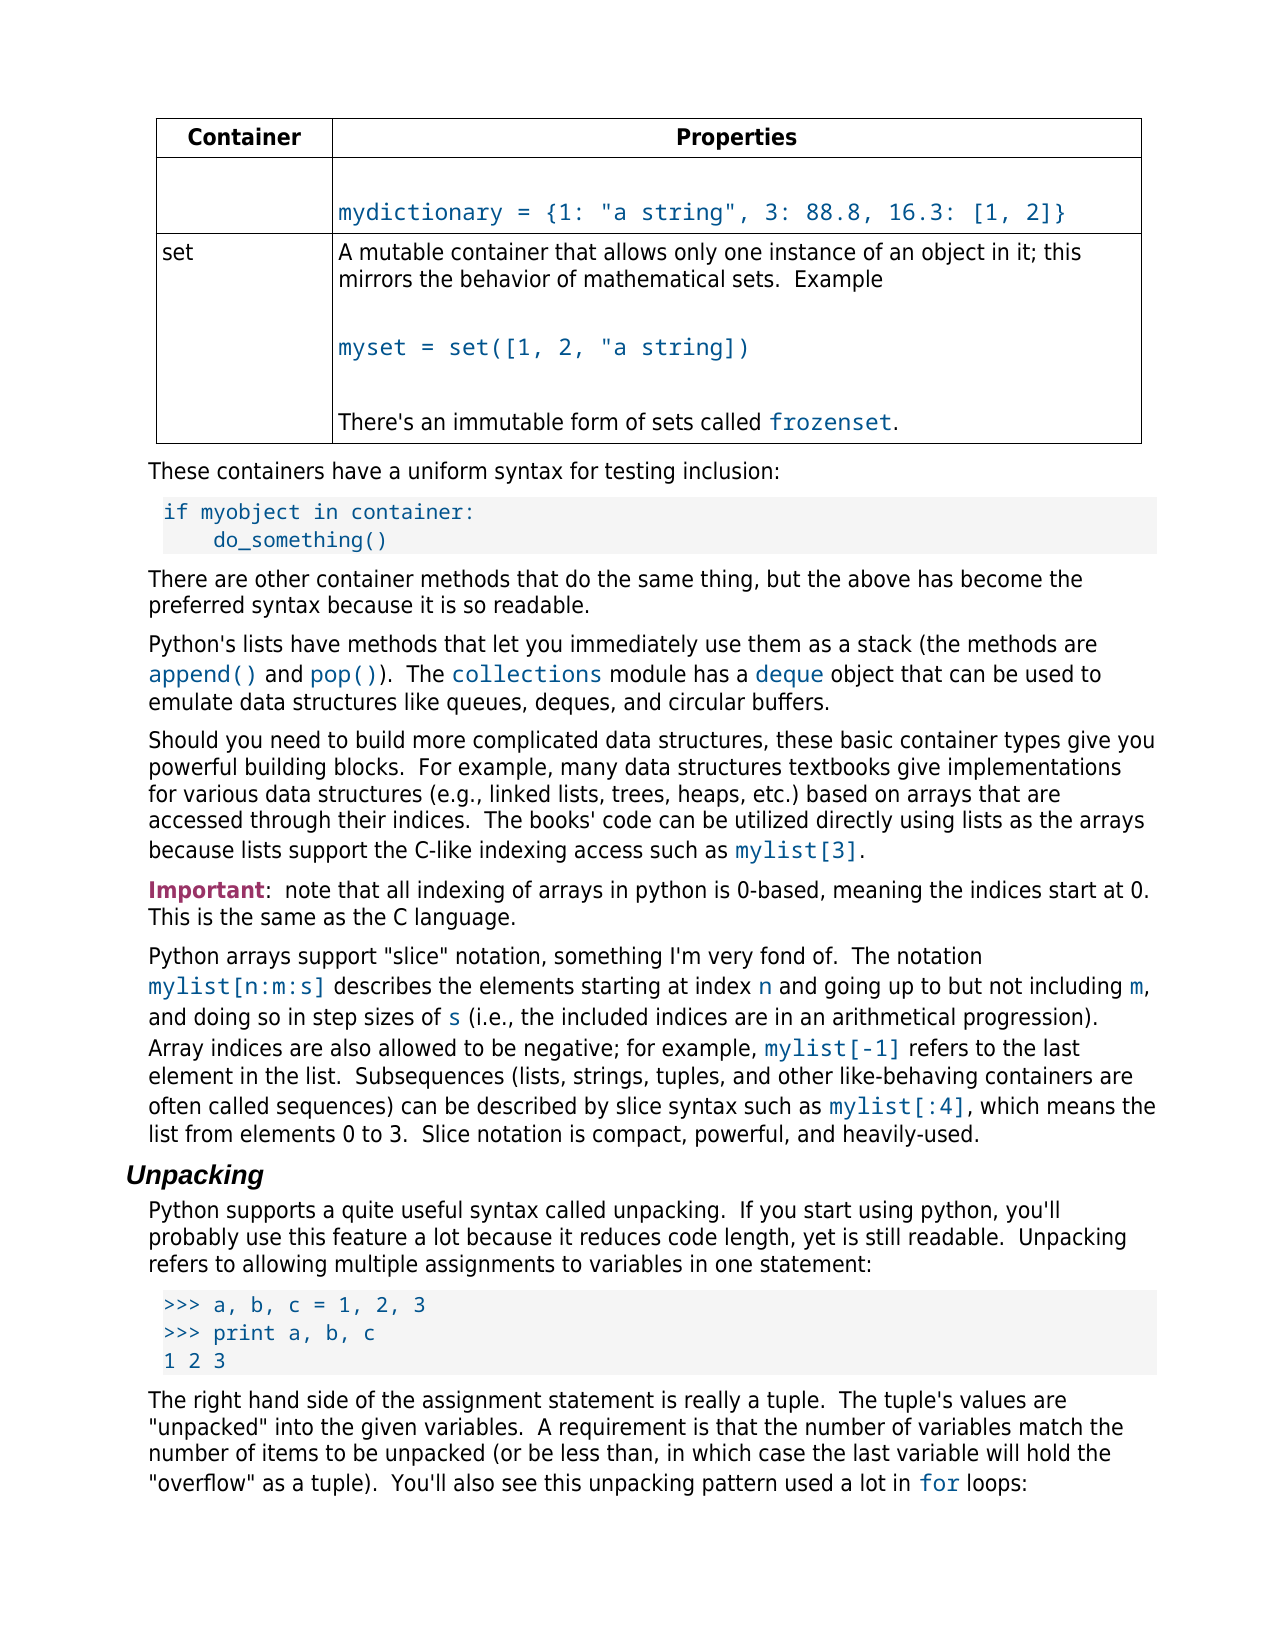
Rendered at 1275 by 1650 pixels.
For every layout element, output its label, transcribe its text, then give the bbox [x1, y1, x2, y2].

table_header Properties [333, 119, 1141, 157]
subtitle Unpacking [126, 1160, 1157, 1190]
table_cell mydictionary = {1: "a string", 3: 88.8, 16.3: [1, 2]} [333, 158, 1141, 233]
text There are other container methods that do the same thing, but the above has become the preferred syntax because it is so readable. [148, 566, 1157, 619]
text These containers have a uniform syntax for testing inclusion: [148, 458, 1157, 485]
table_header Container [157, 119, 332, 157]
text Python arrays support "slice" notation, something I'm very fond of. The notation mylist[n:m:s] describes the elements starting at index n and going up to but not including m, and doing so in step sizes of s (i.e., the included indices are in an arithmetical progression). Array indices are also allowed to be negative; for example, mylist[-1] refers to the last element in the list. Subsequences (lists, strings, tuples, and other like-behaving containers are often called sequences) can be described by slice syntax such as mylist[:4], which means the list from elements 0 to 3. Slice notation is compact, powerful, and heavily-used. [148, 943, 1157, 1148]
text >>> print a, b, c [163, 1318, 1157, 1347]
text if myobject in container: [163, 497, 1157, 525]
text Important: note that all indexing of arrays in python is 0-based, meaning the indices start at 0. This is the same as the C language. [148, 878, 1157, 931]
table_cell [157, 158, 332, 233]
text 1 2 3 [163, 1347, 1157, 1375]
text The right hand side of the assignment statement is really a tuple. The tuple's values are "unpacked" into the given variables. A requirement is that the number of variables match the number of items to be unpacked (or be less than, in which case the last variable will hold the "overflow" as a tuple). You'll also see this unpacking pattern used a lot in for loops: [148, 1387, 1157, 1498]
table_cell A mutable container that allows only one instance of an object in it; this mirrors the behavior of mathematical sets. Example myset = set([1, 2, "a string]) There's an immutable form of sets called frozenset. [333, 234, 1141, 443]
table_cell set [157, 234, 332, 443]
text >>> a, b, c = 1, 2, 3 [163, 1290, 1157, 1318]
text Python's lists have methods that let you immediately use them as a stack (the methods are append() and pop()). The collections module has a deque object that can be used to emulate data structures like queues, deques, and circular buffers. [148, 631, 1157, 716]
text Should you need to build more complicated data structures, these basic container types give you powerful building blocks. For example, many data structures textbooks give implementations for various data structures (e.g., linked lists, trees, heaps, etc.) based on arrays that are accessed through their indices. The books' code can be utilized directly using lists as the arrays because lists support the C-like indexing access such as mylist[3]. [148, 728, 1157, 866]
text do_something() [163, 525, 1157, 554]
text Python supports a quite useful syntax called unpacking. If you start using python, you'll probably use this feature a lot because it reduces code length, yet is still readable. Unpacking refers to allowing multiple assignments to variables in one statement: [148, 1198, 1157, 1278]
